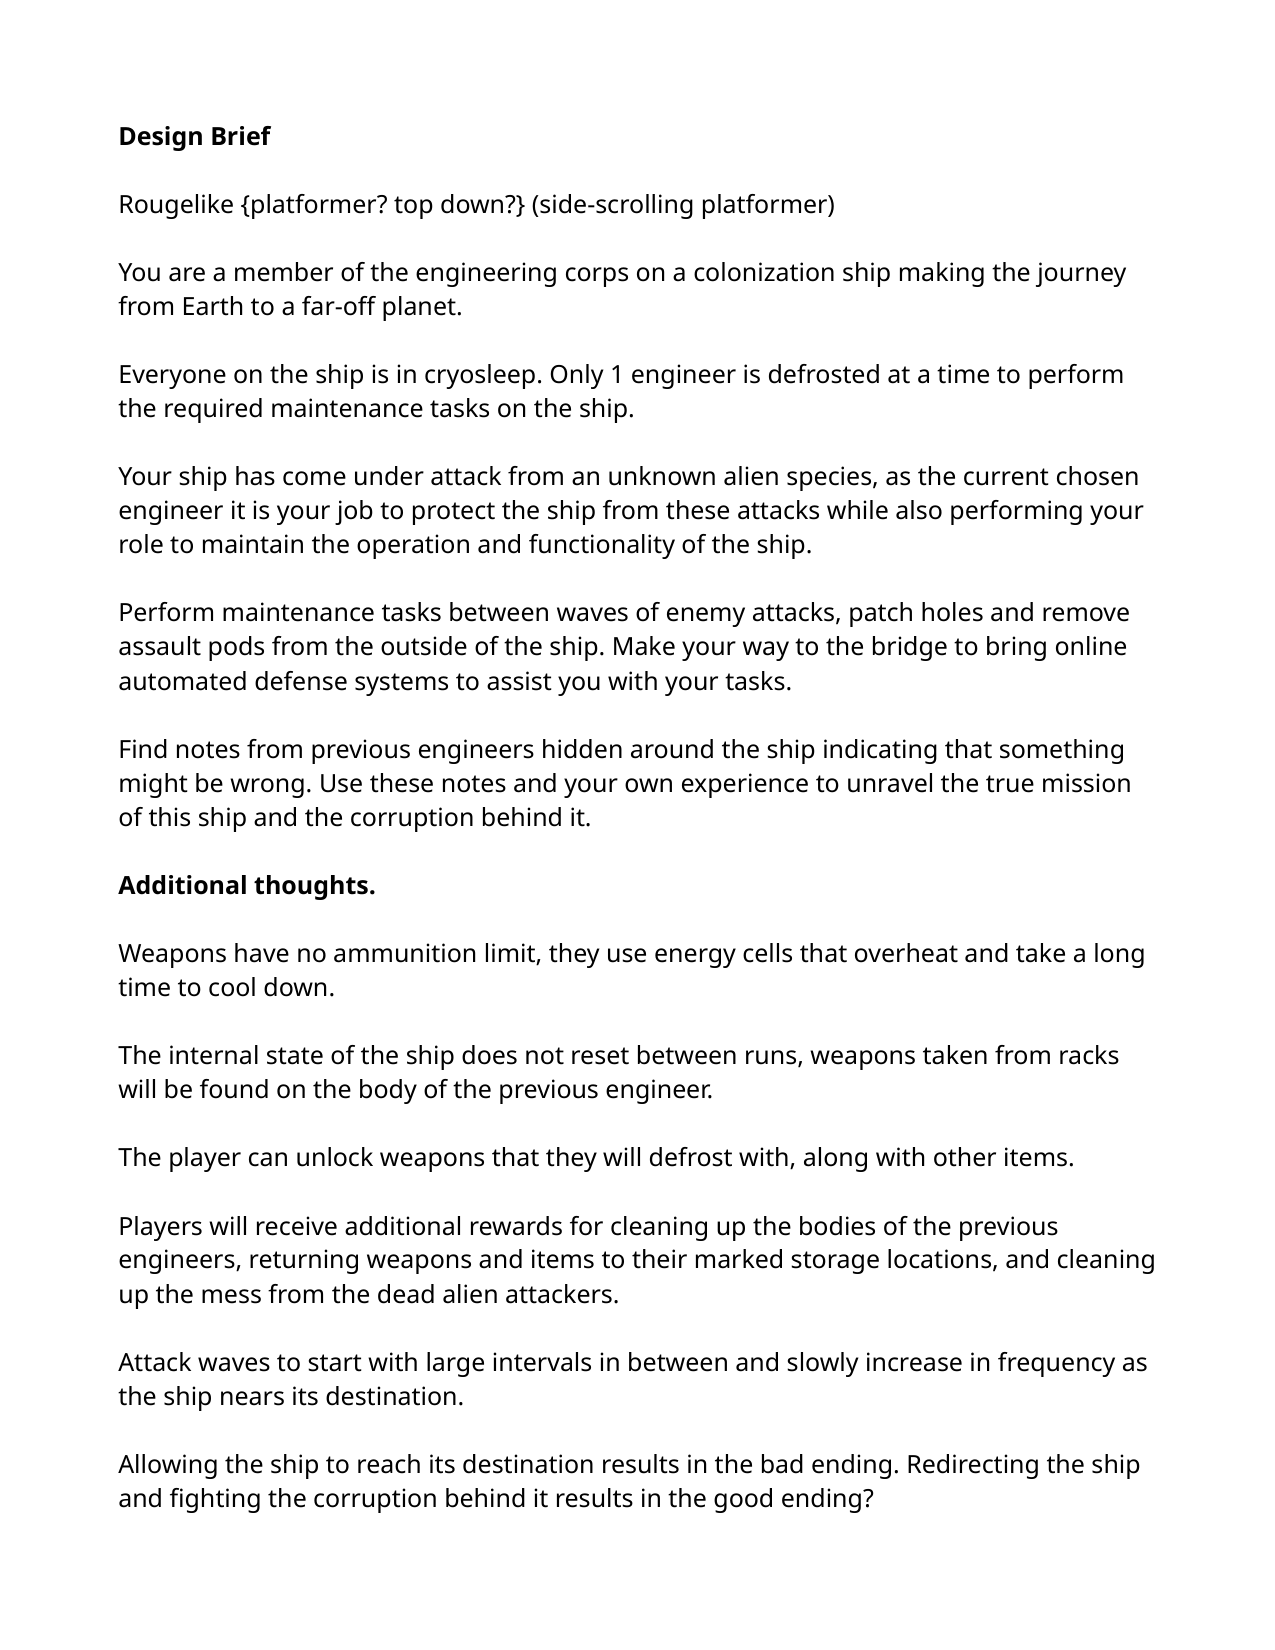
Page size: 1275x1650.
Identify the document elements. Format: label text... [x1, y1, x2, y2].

text Weapons have no ammunition limit, they use energy cells that overheat and take a long time to cool down. [118, 936, 1157, 1004]
text Attack waves to start with large intervals in between and slowly increase in frequency as the ship nears its destination. [118, 1344, 1157, 1412]
text The internal state of the ship does not reset between runs, weapons taken from racks will be found on the body of the previous engineer. [118, 1038, 1157, 1106]
text Additional thoughts. [118, 867, 1157, 902]
text Perform maintenance tasks between waves of enemy attacks, patch holes and remove assault pods from the outside of the ship. Make your way to the bridge to bring online automated defense systems to assist you with your tasks. [118, 595, 1157, 697]
text Allowing the ship to reach its destination results in the bad ending. Redirecting the ship and fighting the corruption behind it results in the good ending? [118, 1447, 1157, 1515]
text Players will receive additional rewards for cleaning up the bodies of the previous engineers, returning weapons and items to their marked storage locations, and cleaning up the mess from the dead alien attackers. [118, 1208, 1157, 1310]
text Everyone on the ship is in cryosleep. Only 1 engineer is defrosted at a time to perform the required maintenance tasks on the ship. [118, 357, 1157, 425]
text You are a member of the engineering corps on a colonization ship making the journey from Earth to a far-off planet. [118, 254, 1157, 322]
text Your ship has come under attack from an unknown alien species, as the current chosen engineer it is your job to protect the ship from these attacks while also performing your role to maintain the operation and functionality of the ship. [118, 459, 1157, 561]
text Rougelike {platformer? top down?} (side-scrolling platformer) [118, 186, 1157, 220]
text Find notes from previous engineers hidden around the ship indicating that something might be wrong. Use these notes and your own experience to unravel the true mission of this ship and the corruption behind it. [118, 731, 1157, 833]
text Design Brief [118, 118, 1157, 152]
text The player can unlock weapons that they will defrost with, along with other items. [118, 1140, 1157, 1174]
